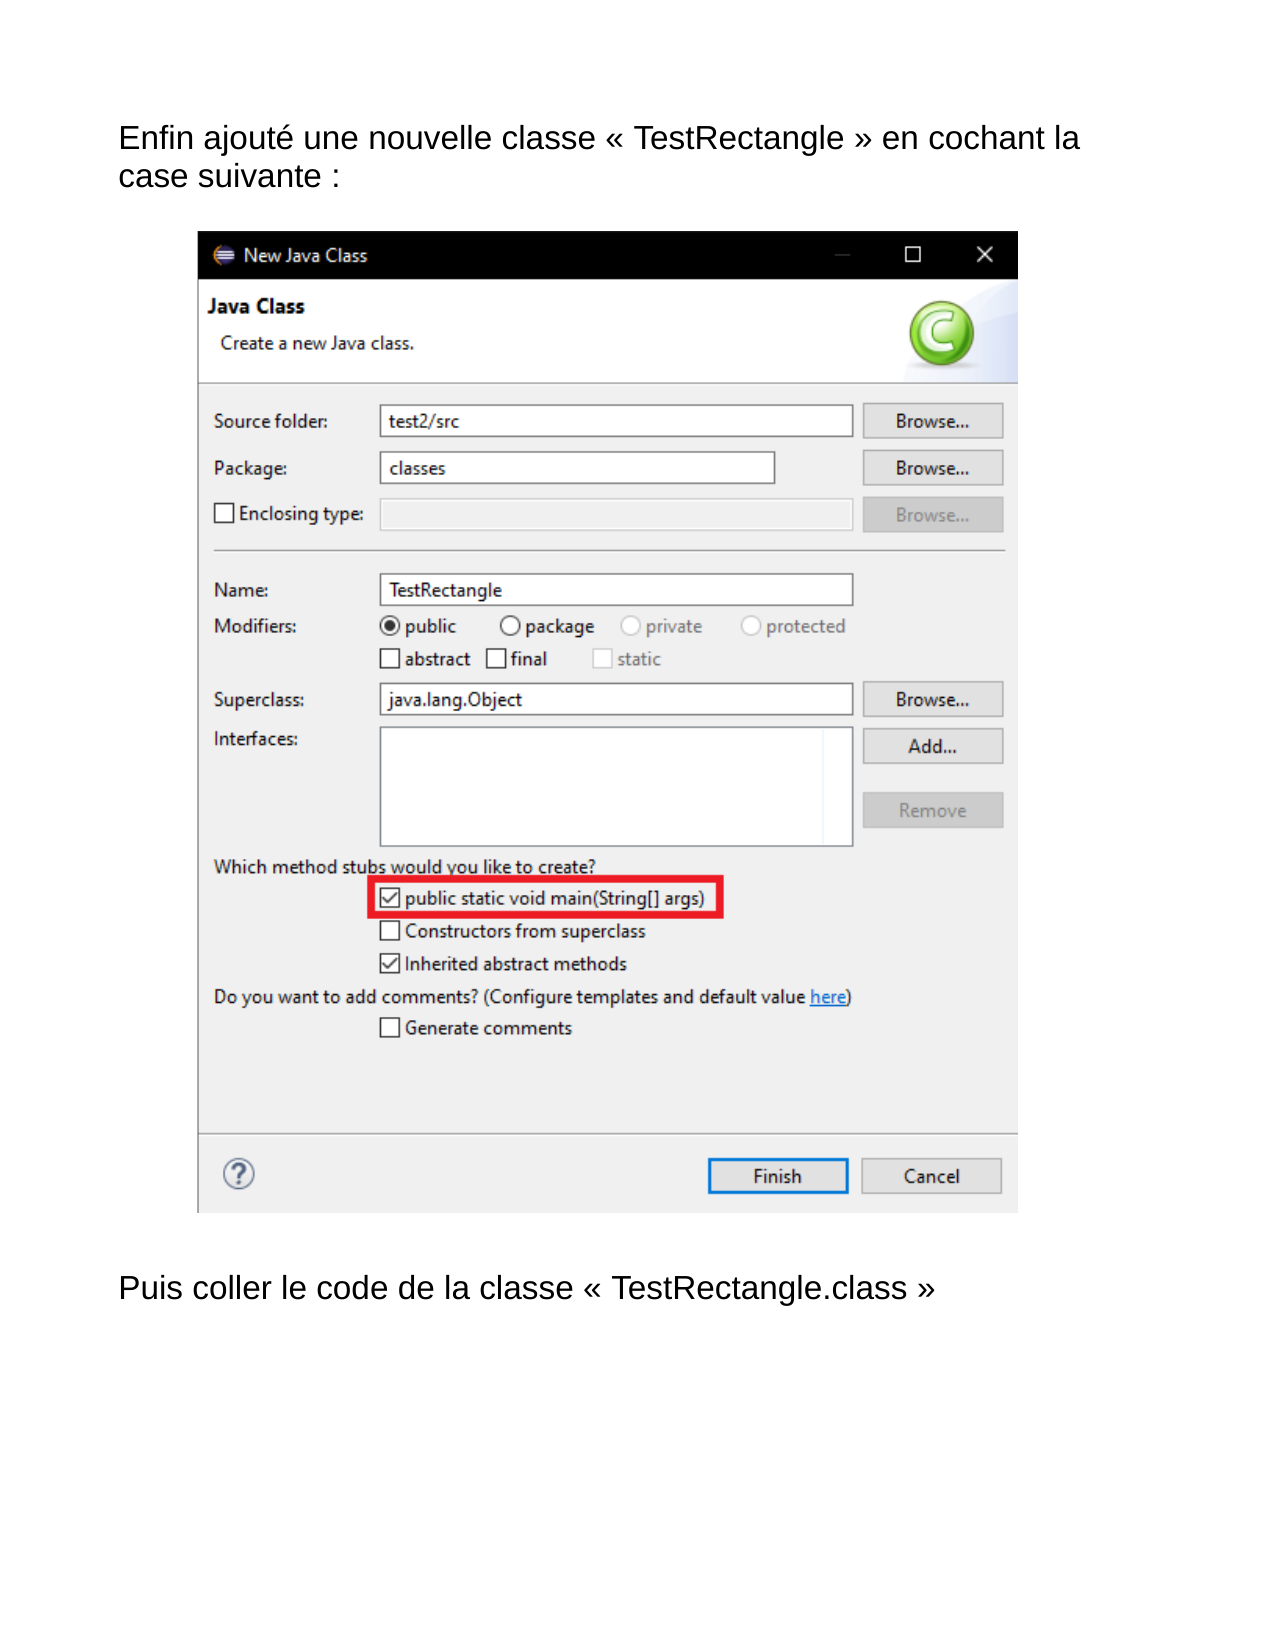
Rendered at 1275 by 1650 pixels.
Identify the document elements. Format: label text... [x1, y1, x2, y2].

text Puis coller le code de la classe « TestRectangle.class » [118, 1268, 1157, 1307]
text Enfin ajouté une nouvelle classe « TestRectangle » en cochant la case suivante : [118, 118, 1157, 195]
picture [197, 231, 1018, 1213]
